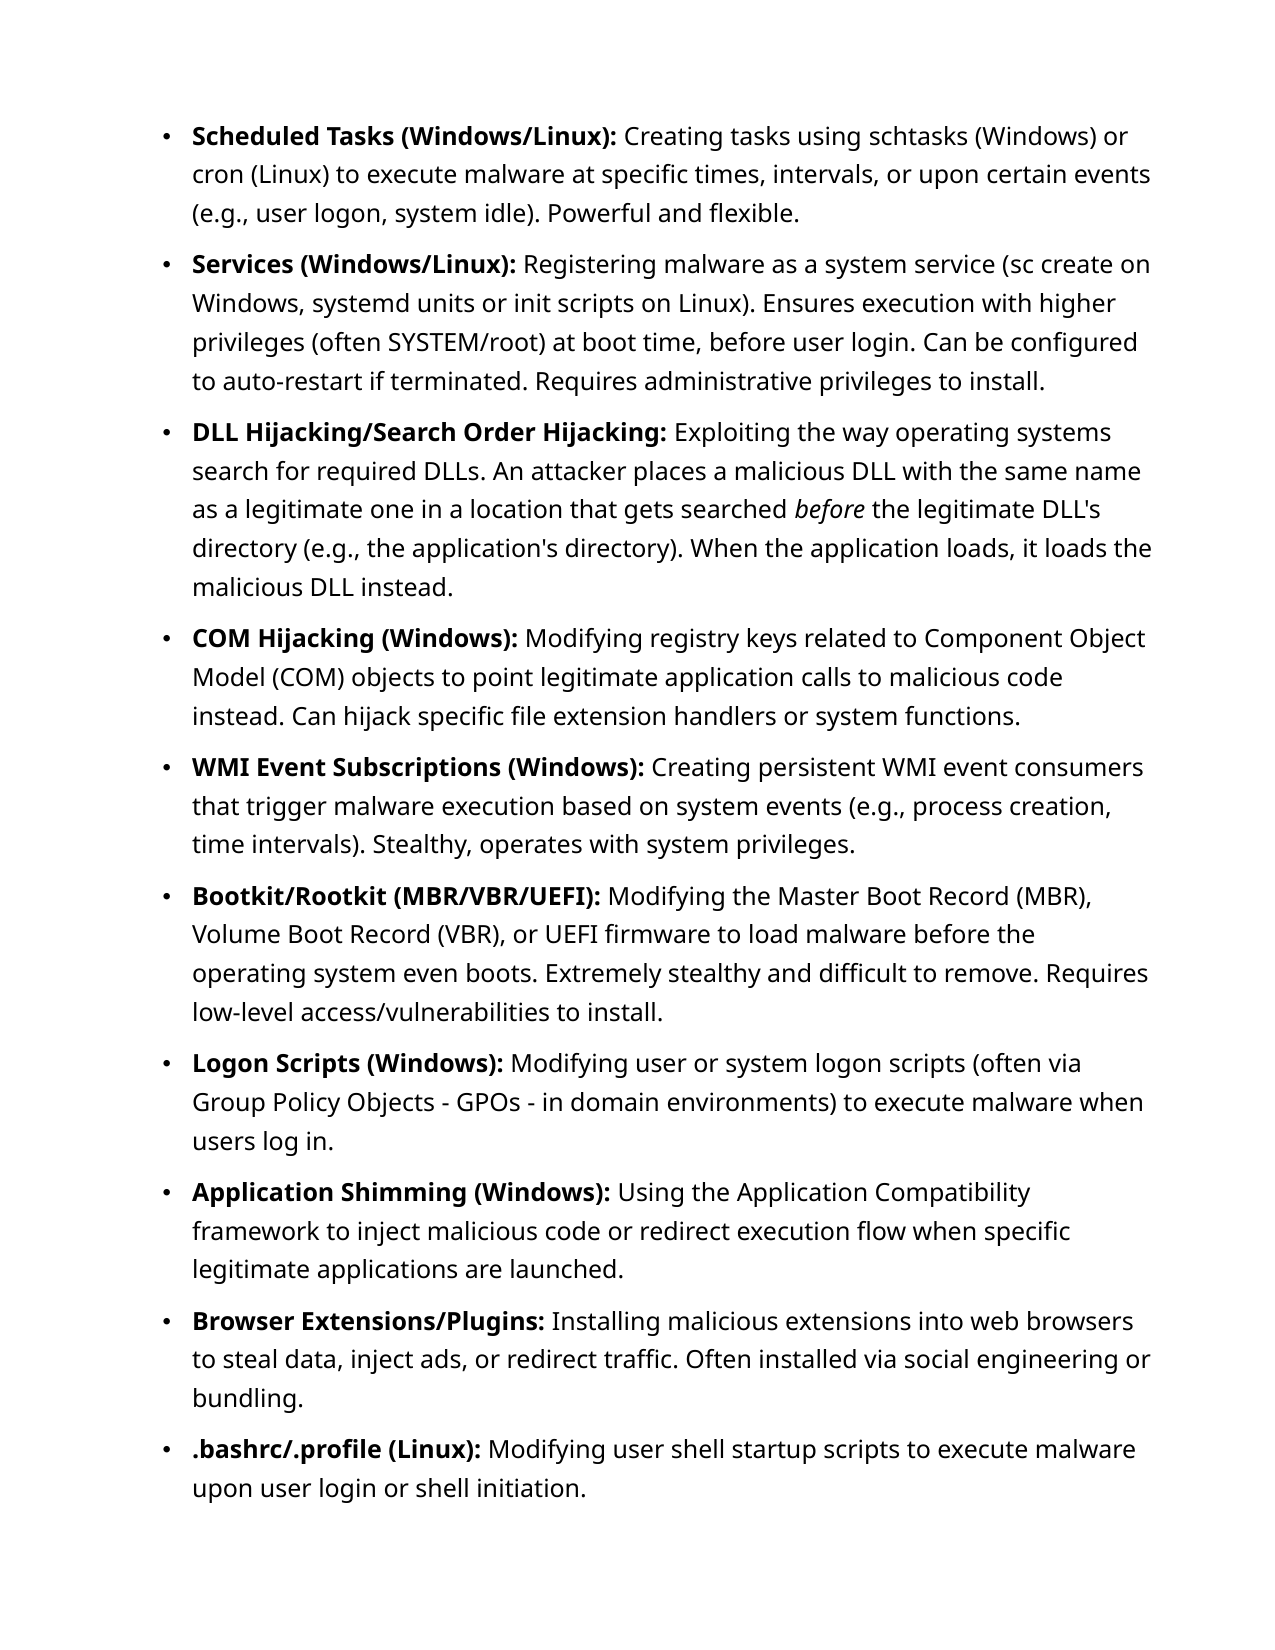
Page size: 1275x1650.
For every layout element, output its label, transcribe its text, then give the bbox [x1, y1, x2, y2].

list Logon Scripts (Windows): Modifying user or system logon scripts (often via Group Policy Objects - GPOs - in domain environments) to execute malware when users log in. [162, 1046, 1157, 1157]
list DLL Hijacking/Search Order Hijacking: Exploiting the way operating systems search for required DLLs. An attacker places a malicious DLL with the same name as a legitimate one in a location that gets searched before the legitimate DLL's directory (e.g., the application's directory). When the application loads, it loads the malicious DLL instead. [162, 414, 1157, 603]
list .bashrc/.profile (Linux): Modifying user shell startup scripts to execute malware upon user login or shell initiation. [162, 1432, 1157, 1505]
list Bootkit/Rootkit (MBR/VBR/UEFI): Modifying the Master Boot Record (MBR), Volume Boot Record (VBR), or UEFI firmware to load malware before the operating system even boots. Extremely stealthy and difficult to remove. Requires low-level access/vulnerabilities to install. [162, 878, 1157, 1028]
list Browser Extensions/Plugins: Installing malicious extensions into web browsers to steal data, inject ads, or redirect traffic. Often installed via social engineering or bundling. [162, 1303, 1157, 1415]
list Application Shimming (Windows): Using the Application Compatibility framework to inject malicious code or redirect execution flow when specific legitimate applications are launched. [162, 1174, 1157, 1286]
list WMI Event Subscriptions (Windows): Creating persistent WMI event consumers that trigger malware execution based on system events (e.g., process creation, time intervals). Stealthy, operates with system privileges. [162, 749, 1157, 861]
list Services (Windows/Linux): Registering malware as a system service (sc create on Windows, systemd units or init scripts on Linux). Ensures execution with higher privileges (often SYSTEM/root) at boot time, before user login. Can be configured to auto-restart if terminated. Requires administrative privileges to install. [162, 247, 1157, 397]
list Scheduled Tasks (Windows/Linux): Creating tasks using schtasks (Windows) or cron (Linux) to execute malware at specific times, intervals, or upon certain events (e.g., user logon, system idle). Powerful and flexible. [162, 118, 1157, 230]
list COM Hijacking (Windows): Modifying registry keys related to Component Object Model (COM) objects to point legitimate application calls to malicious code instead. Can hijack specific file extension handlers or system functions. [162, 621, 1157, 732]
